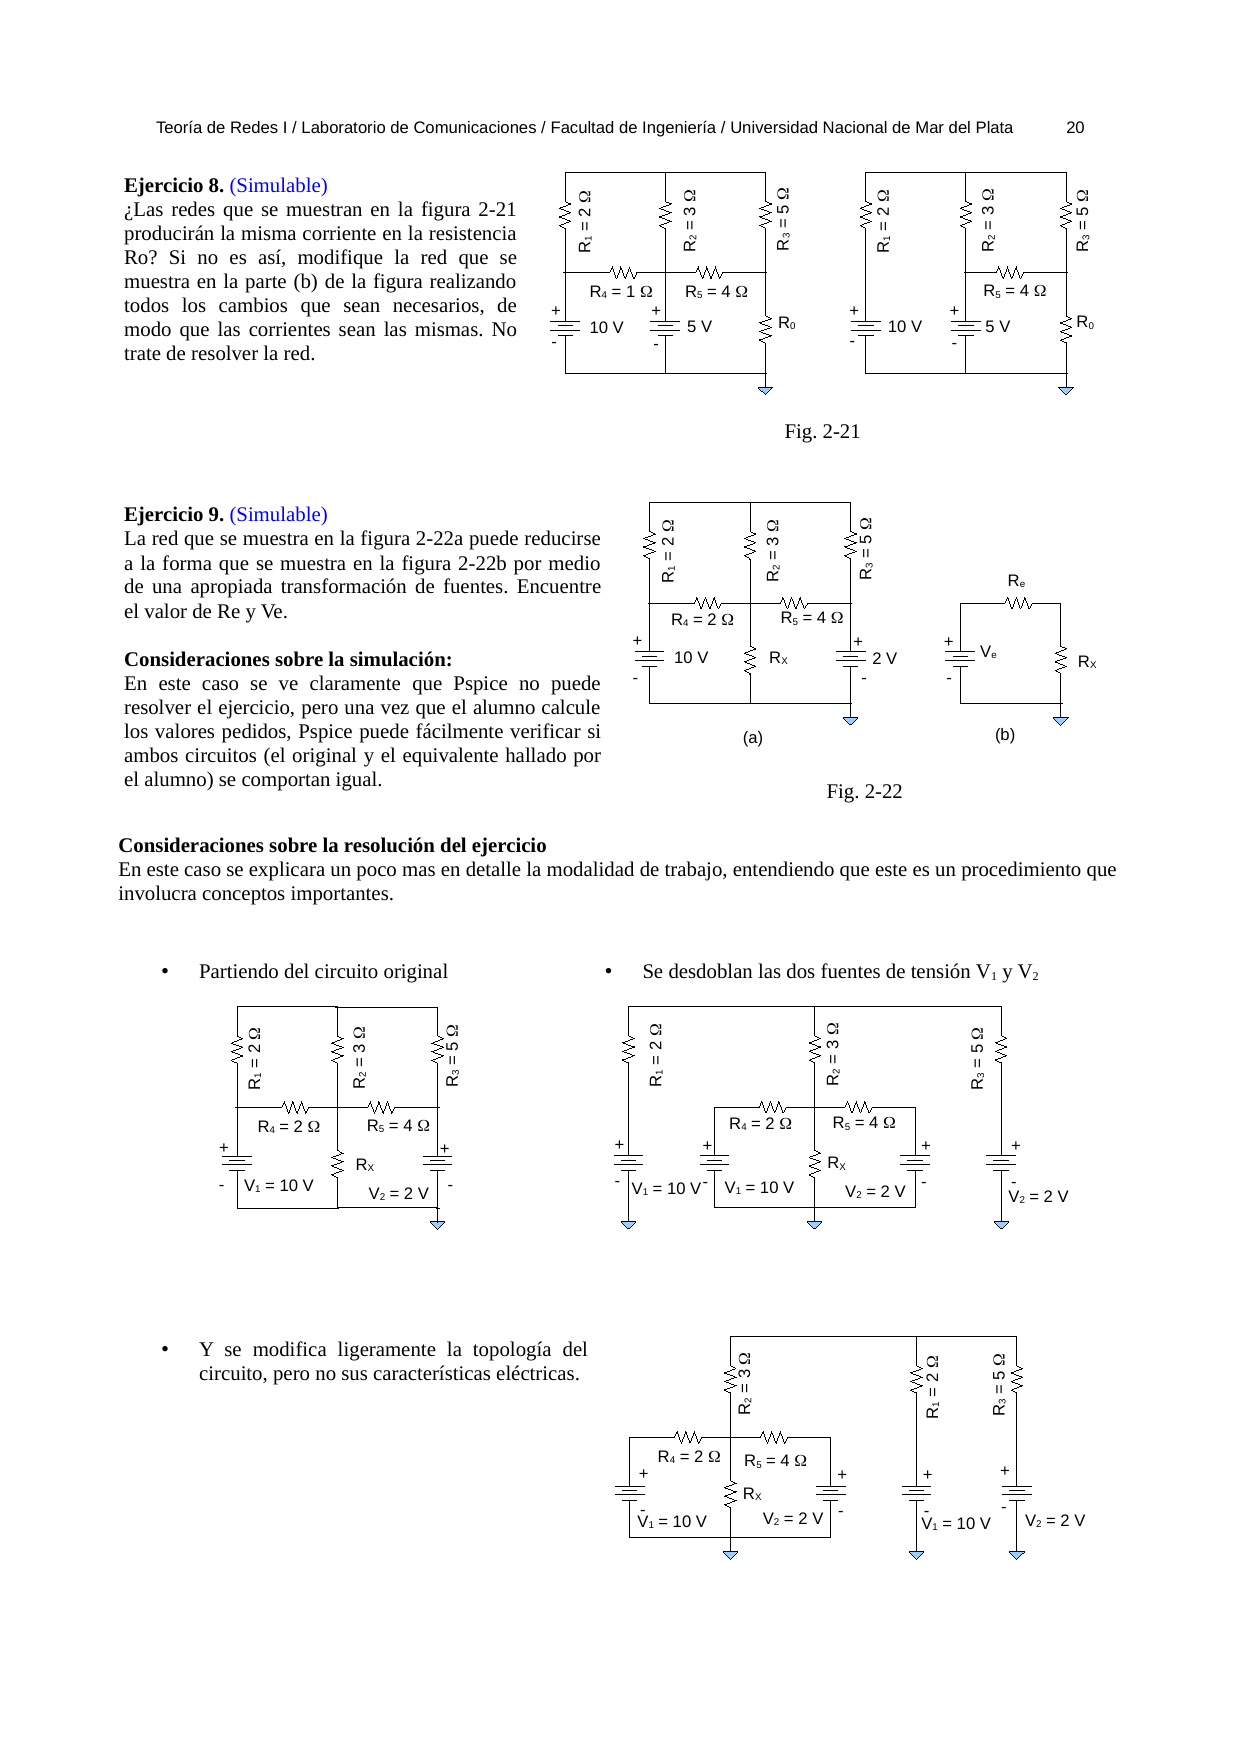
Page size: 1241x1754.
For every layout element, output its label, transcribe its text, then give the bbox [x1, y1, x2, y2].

table_header Ejercicio 9. (Simulable) La red que se muestra en la figura 2-22a puede reducirse a la forma que se muestra en la figura 2-22b por medio de una apropiada transformación de fuentes. Encuentre el valor de Re y Ve. Consideraciones sobre la simulación: En este caso se ve claramente que Pspice no puede resolver el ejercicio, pero una vez que el alumno calcule los valores pedidos, Pspice puede fácilmente verificar si ambos circuitos (el original y el equivalente hallado por el alumno) se comportan igual. [118, 497, 607, 808]
table_header Ejercicio 8. (Simulable) ¿Las redes que se muestran en la figura 2-21 producirán la misma corriente en la resistencia Ro? Si no es así, modifique la red que se muestra en la parte (b) de la figura realizando todos los cambios que sean necesarios, de modo que las corrientes sean las mismas. No trate de resolver la red. [118, 167, 523, 448]
text Consideraciones sobre la resolución del ejercicio [118, 833, 1122, 857]
table_header [594, 1331, 1122, 1565]
table_header Partiendo del circuito original [118, 953, 562, 1283]
table_header Se desdoblan las dos fuentes de tensión V1 y V2 [562, 953, 1122, 1283]
table_header Y se modifica ligeramente la topología del circuito, pero no sus características eléctricas. [118, 1331, 594, 1565]
text En este caso se explicara un poco mas en detalle la modalidad de trabajo, entendiendo que este es un procedimiento que involucra conceptos importantes. [118, 857, 1122, 905]
table_header Fig. 2-21 [523, 167, 1122, 448]
table_header Fig. 2-22 [607, 497, 1122, 808]
